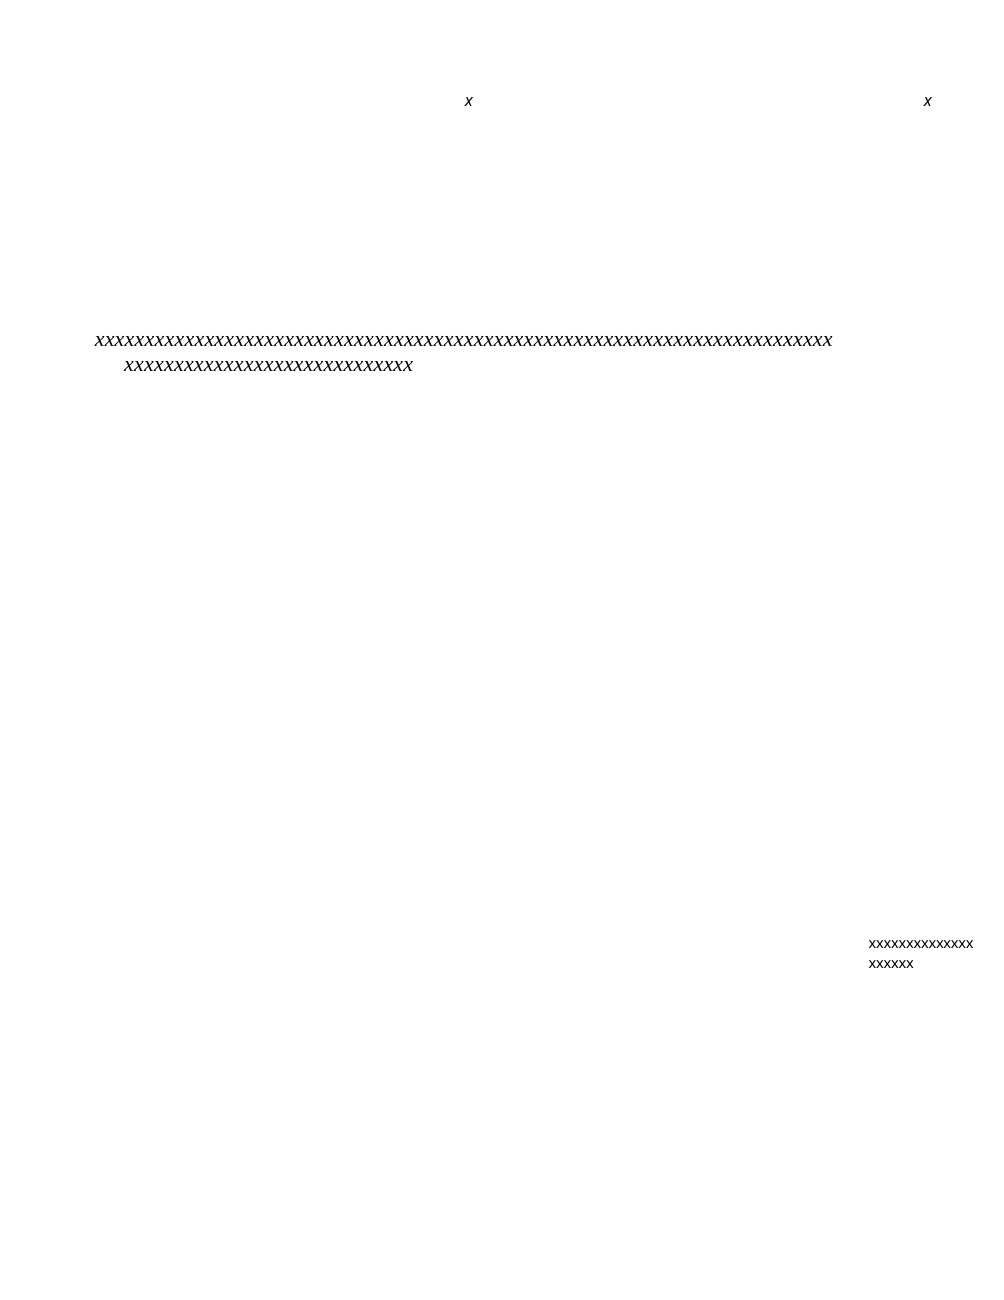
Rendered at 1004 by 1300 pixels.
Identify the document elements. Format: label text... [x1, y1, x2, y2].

text xxxxxxxxxxxxxxxxxxxxxxxxxxxxxxxxxxxxxxxxxxxxxxxxxxxxxxxxxxxxxxxxxxxxxxxxxxxxxxxxxxxxxxxxxxxxxxxxxxxxxxx [94, 327, 844, 376]
text xxxxxxxxxxxxxxxxxxxx [868, 933, 974, 972]
